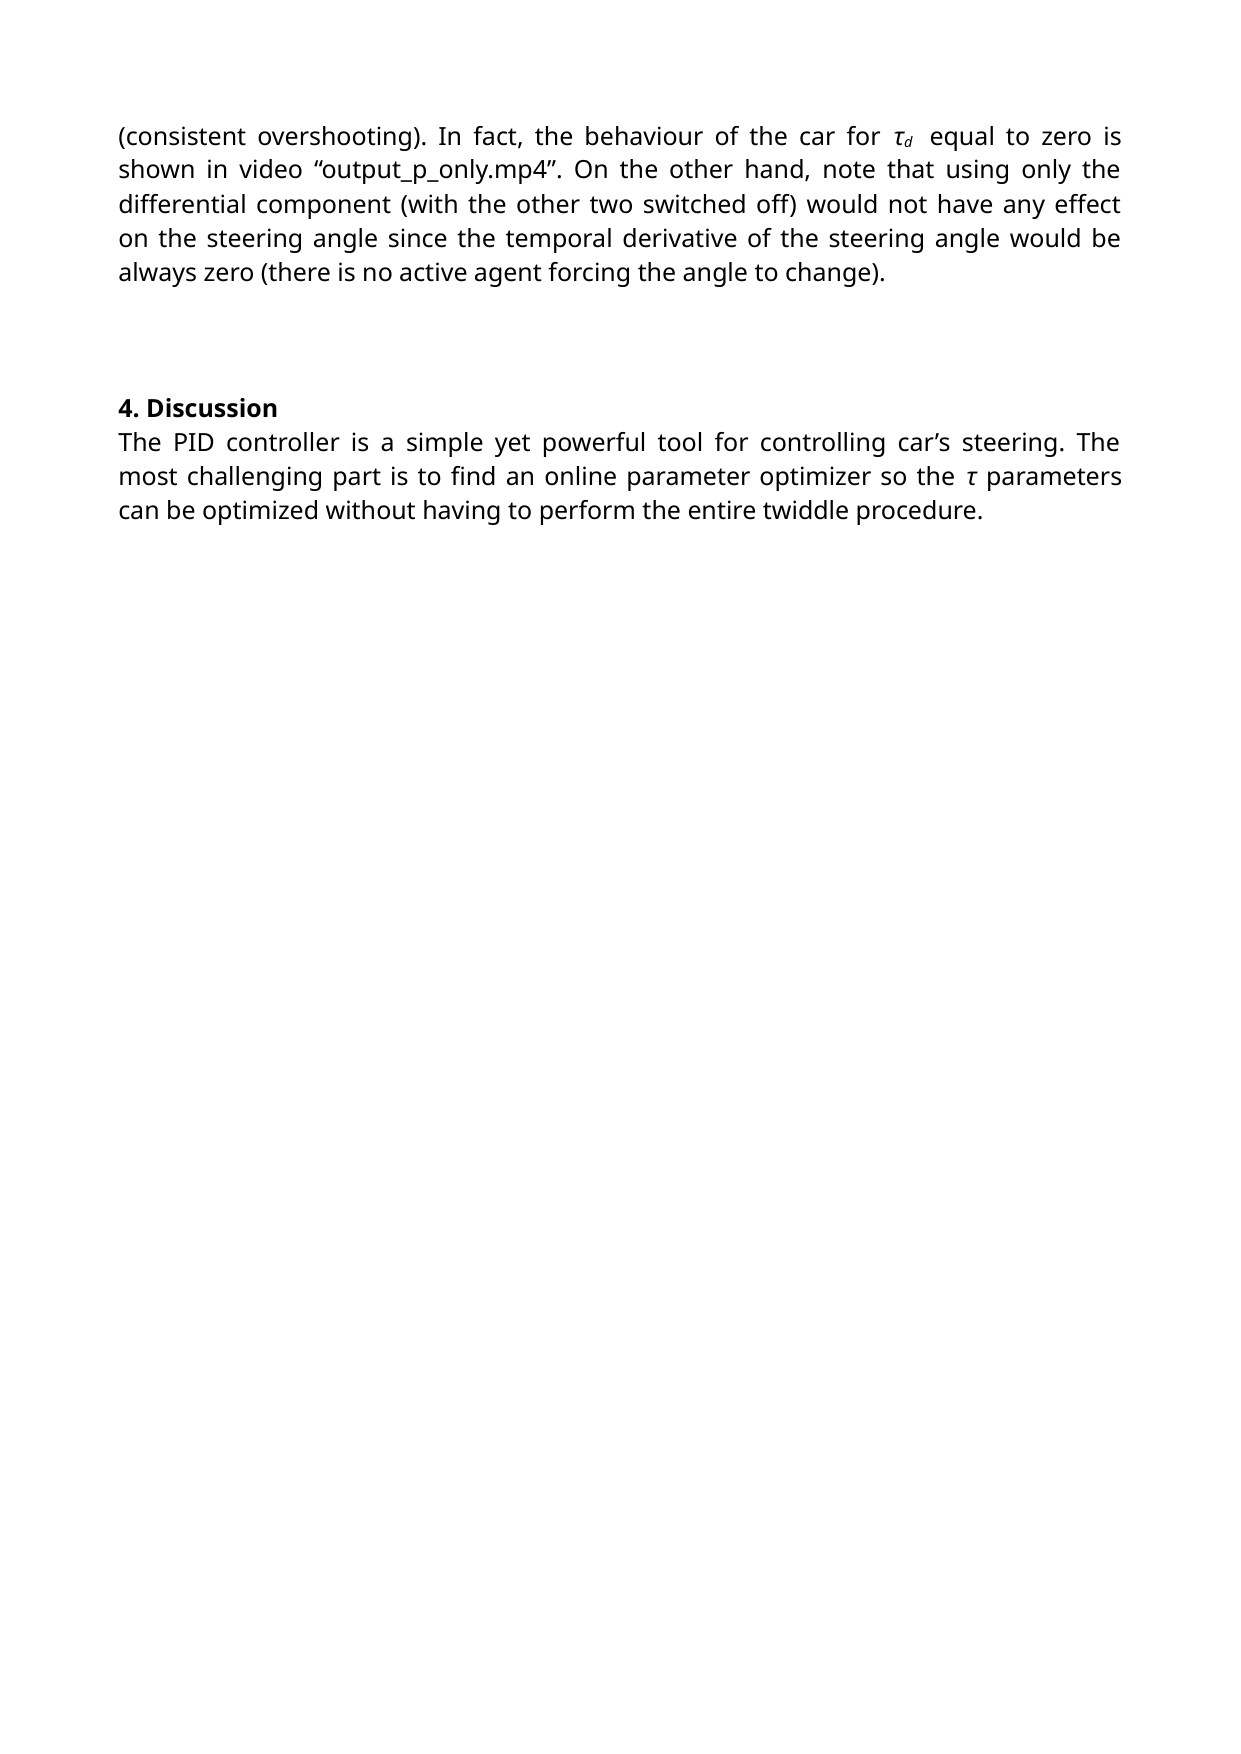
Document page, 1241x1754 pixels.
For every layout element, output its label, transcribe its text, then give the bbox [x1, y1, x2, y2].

text The PID controller is a simple yet powerful tool for controlling car’s steering. The most challenging part is to find an online parameter optimizer so the τ parameters can be optimized without having to perform the entire twiddle procedure. [118, 425, 1122, 527]
text (consistent overshooting). In fact, the behaviour of the car for τd equal to zero is shown in video “output_p_only.mp4”. On the other hand, note that using only the differential component (with the other two switched off) would not have any effect on the steering angle since the temporal derivative of the steering angle would be always zero (there is no active agent forcing the angle to change). [118, 118, 1122, 288]
text 4. Discussion [118, 391, 1122, 425]
